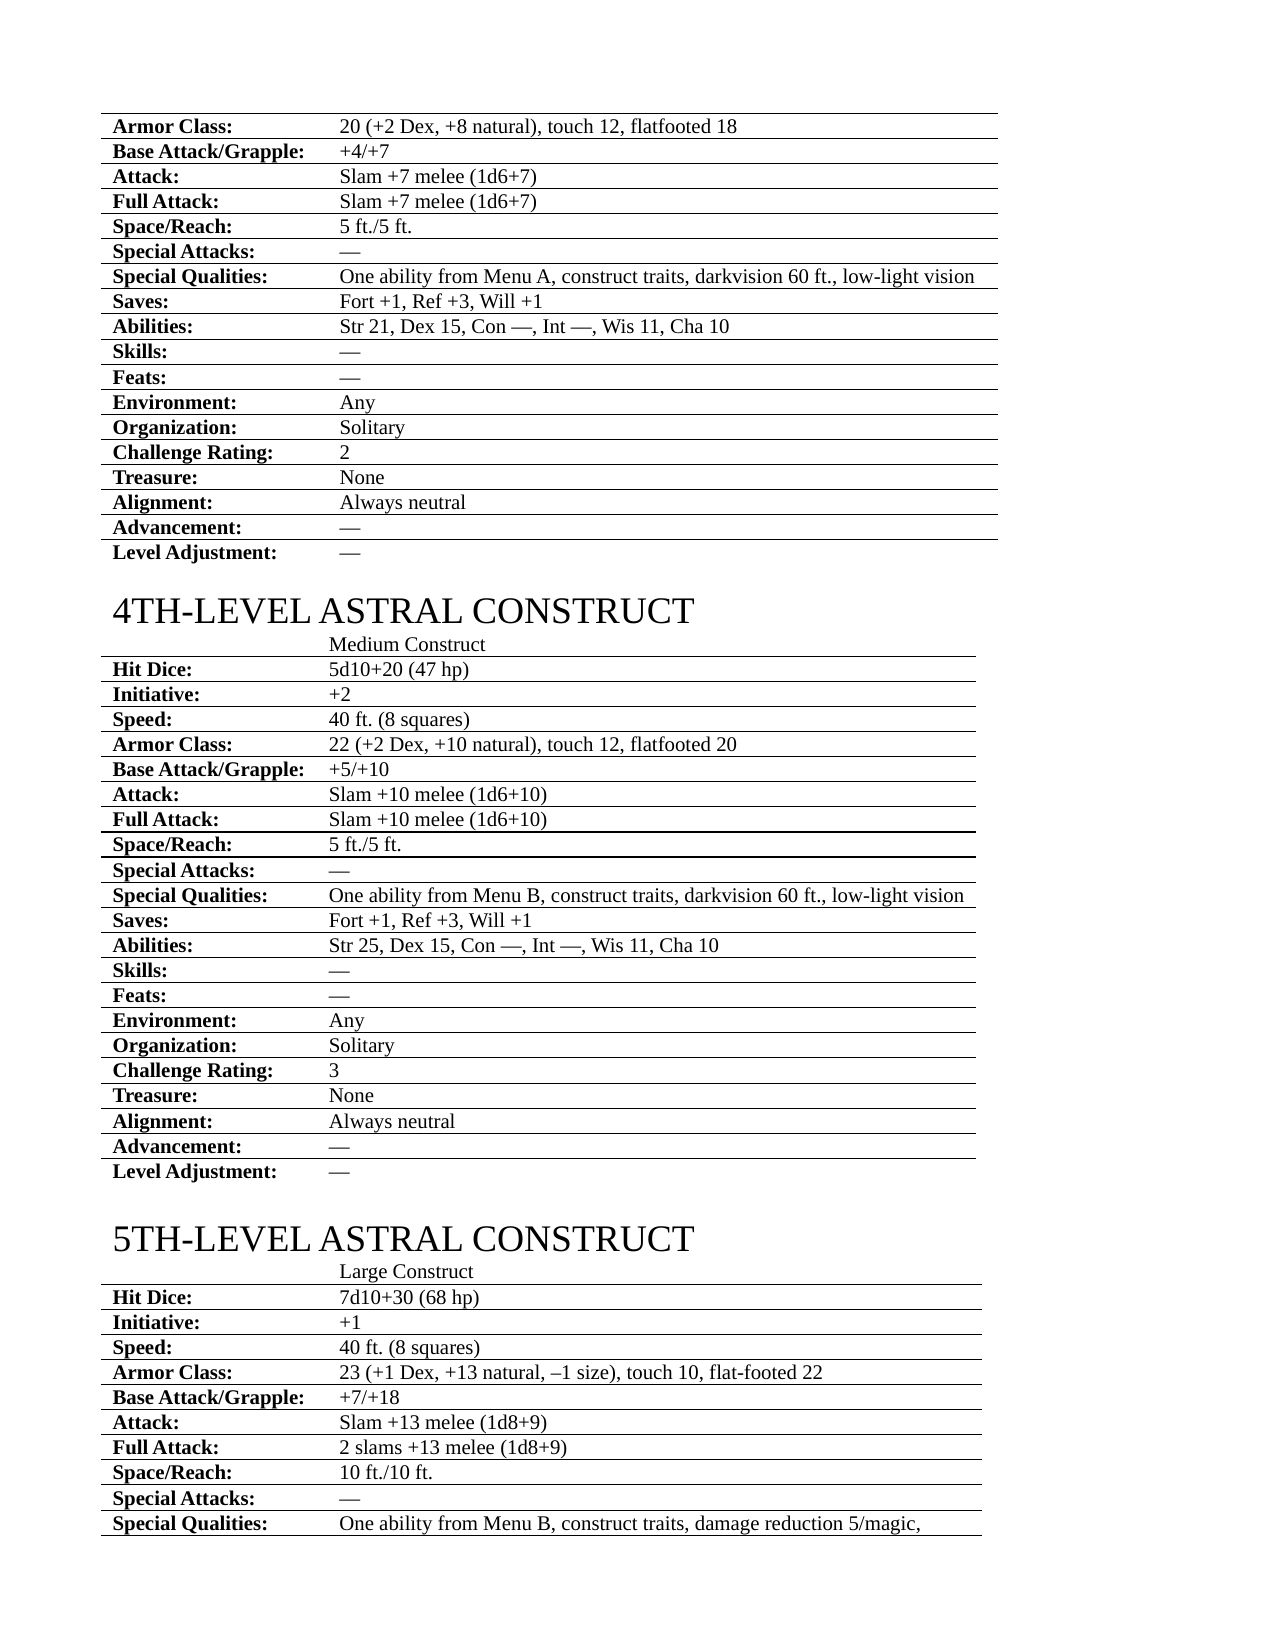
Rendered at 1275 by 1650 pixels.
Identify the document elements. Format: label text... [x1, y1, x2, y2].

subtitle 4TH-LEVEL ASTRAL CONSTRUCT [112, 588, 1162, 632]
table_cell Slam +7 melee (1d6+7) [328, 164, 998, 188]
table_cell Full Attack: [101, 807, 317, 831]
table_cell Initiative: [101, 1310, 328, 1334]
table_cell +5/+10 [318, 757, 976, 781]
table_cell Abilities: [101, 933, 317, 957]
table_cell 10 ft./10 ft. [328, 1460, 982, 1484]
table_cell 22 (+2 Dex, +10 natural), touch 12, flatfooted 20 [318, 732, 976, 756]
table_cell 5d10+20 (47 hp) [318, 657, 976, 681]
table_cell One ability from Menu A, construct traits, darkvision 60 ft., low-light vision [328, 264, 998, 288]
table_cell Attack: [101, 164, 328, 188]
table_cell Special Qualities: [101, 264, 328, 288]
table_cell Special Attacks: [101, 239, 328, 263]
table_cell Special Attacks: [101, 858, 317, 882]
table_cell — [328, 340, 998, 363]
table_cell +1 [328, 1310, 982, 1334]
table_cell Slam +10 melee (1d6+10) [318, 782, 976, 806]
table_cell Any [328, 390, 998, 414]
table_cell Organization: [101, 1033, 317, 1057]
table_cell Level Adjustment: [101, 540, 328, 564]
table_cell Slam +13 melee (1d8+9) [328, 1410, 982, 1434]
table_cell Special Qualities: [101, 883, 317, 907]
table_cell Alignment: [101, 490, 328, 514]
table_cell 5 ft./5 ft. [328, 214, 998, 238]
table_cell Base Attack/Grapple: [101, 139, 328, 163]
table_header Large Construct [328, 1260, 982, 1283]
table_cell Any [318, 1008, 976, 1032]
table_cell Fort +1, Ref +3, Will +1 [328, 289, 998, 313]
table_cell Special Qualities: [101, 1511, 328, 1534]
table_cell — [328, 365, 998, 389]
table_cell Speed: [101, 1335, 328, 1359]
table_cell — [318, 1134, 976, 1158]
table_cell Space/Reach: [101, 1460, 328, 1484]
table_cell Slam +7 melee (1d6+7) [328, 189, 998, 213]
table_cell Full Attack: [101, 1435, 328, 1459]
table_cell Attack: [101, 782, 317, 806]
table_cell Armor Class: [101, 114, 328, 138]
table_cell One ability from Menu B, construct traits, damage reduction 5/magic, [328, 1511, 982, 1534]
table_cell 3 [318, 1058, 976, 1082]
table_cell Special Attacks: [101, 1485, 328, 1509]
table_cell Skills: [101, 958, 317, 982]
table_cell Str 21, Dex 15, Con —, Int —, Wis 11, Cha 10 [328, 314, 998, 338]
table_cell — [328, 1485, 982, 1509]
table_cell 20 (+2 Dex, +8 natural), touch 12, flatfooted 18 [328, 114, 998, 138]
table_cell Hit Dice: [101, 657, 317, 681]
table_cell Base Attack/Grapple: [101, 1385, 328, 1409]
table_cell Level Adjustment: [101, 1159, 317, 1183]
table_cell Environment: [101, 1008, 317, 1032]
table_cell +4/+7 [328, 139, 998, 163]
table_header [101, 632, 317, 656]
table_cell 23 (+1 Dex, +13 natural, –1 size), touch 10, flat-footed 22 [328, 1360, 982, 1384]
table_cell One ability from Menu B, construct traits, darkvision 60 ft., low-light vision [318, 883, 976, 907]
table_cell 2 slams +13 melee (1d8+9) [328, 1435, 982, 1459]
table_header Medium Construct [318, 632, 976, 656]
table_cell Alignment: [101, 1109, 317, 1133]
table_cell Solitary [318, 1033, 976, 1057]
table_cell Always neutral [328, 490, 998, 514]
table_cell None [328, 465, 998, 489]
table_cell Fort +1, Ref +3, Will +1 [318, 908, 976, 932]
table_cell Attack: [101, 1410, 328, 1434]
table_cell — [328, 515, 998, 539]
table_cell Saves: [101, 289, 328, 313]
table_cell Skills: [101, 340, 328, 363]
table_cell Slam +10 melee (1d6+10) [318, 807, 976, 831]
table_cell Initiative: [101, 682, 317, 706]
table_cell 40 ft. (8 squares) [318, 707, 976, 731]
table_cell Base Attack/Grapple: [101, 757, 317, 781]
table_cell Solitary [328, 415, 998, 439]
table_cell Abilities: [101, 314, 328, 338]
table_cell Challenge Rating: [101, 440, 328, 464]
table_cell 5 ft./5 ft. [318, 833, 976, 856]
table_cell — [318, 958, 976, 982]
table_cell Armor Class: [101, 1360, 328, 1384]
table_cell Armor Class: [101, 732, 317, 756]
table_cell Feats: [101, 983, 317, 1007]
table_cell Speed: [101, 707, 317, 731]
table_cell 2 [328, 440, 998, 464]
table_cell Advancement: [101, 515, 328, 539]
table_cell Str 25, Dex 15, Con —, Int —, Wis 11, Cha 10 [318, 933, 976, 957]
table_cell Space/Reach: [101, 833, 317, 856]
table_cell Challenge Rating: [101, 1058, 317, 1082]
table_cell — [328, 239, 998, 263]
table_cell Feats: [101, 365, 328, 389]
table_cell — [318, 983, 976, 1007]
table_cell — [318, 858, 976, 882]
table_cell None [318, 1084, 976, 1107]
table_cell Space/Reach: [101, 214, 328, 238]
table_header [101, 1260, 328, 1283]
table_cell Treasure: [101, 465, 328, 489]
table_cell 7d10+30 (68 hp) [328, 1285, 982, 1309]
table_cell — [318, 1159, 976, 1183]
table_cell 40 ft. (8 squares) [328, 1335, 982, 1359]
table_cell +7/+18 [328, 1385, 982, 1409]
subtitle 5TH-LEVEL ASTRAL CONSTRUCT [112, 1216, 1162, 1259]
table_cell Saves: [101, 908, 317, 932]
table_cell Advancement: [101, 1134, 317, 1158]
table_cell Full Attack: [101, 189, 328, 213]
table_cell +2 [318, 682, 976, 706]
table_cell Hit Dice: [101, 1285, 328, 1309]
table_cell Always neutral [318, 1109, 976, 1133]
table_cell Treasure: [101, 1084, 317, 1107]
table_cell — [328, 540, 998, 564]
table_cell Environment: [101, 390, 328, 414]
table_cell Organization: [101, 415, 328, 439]
